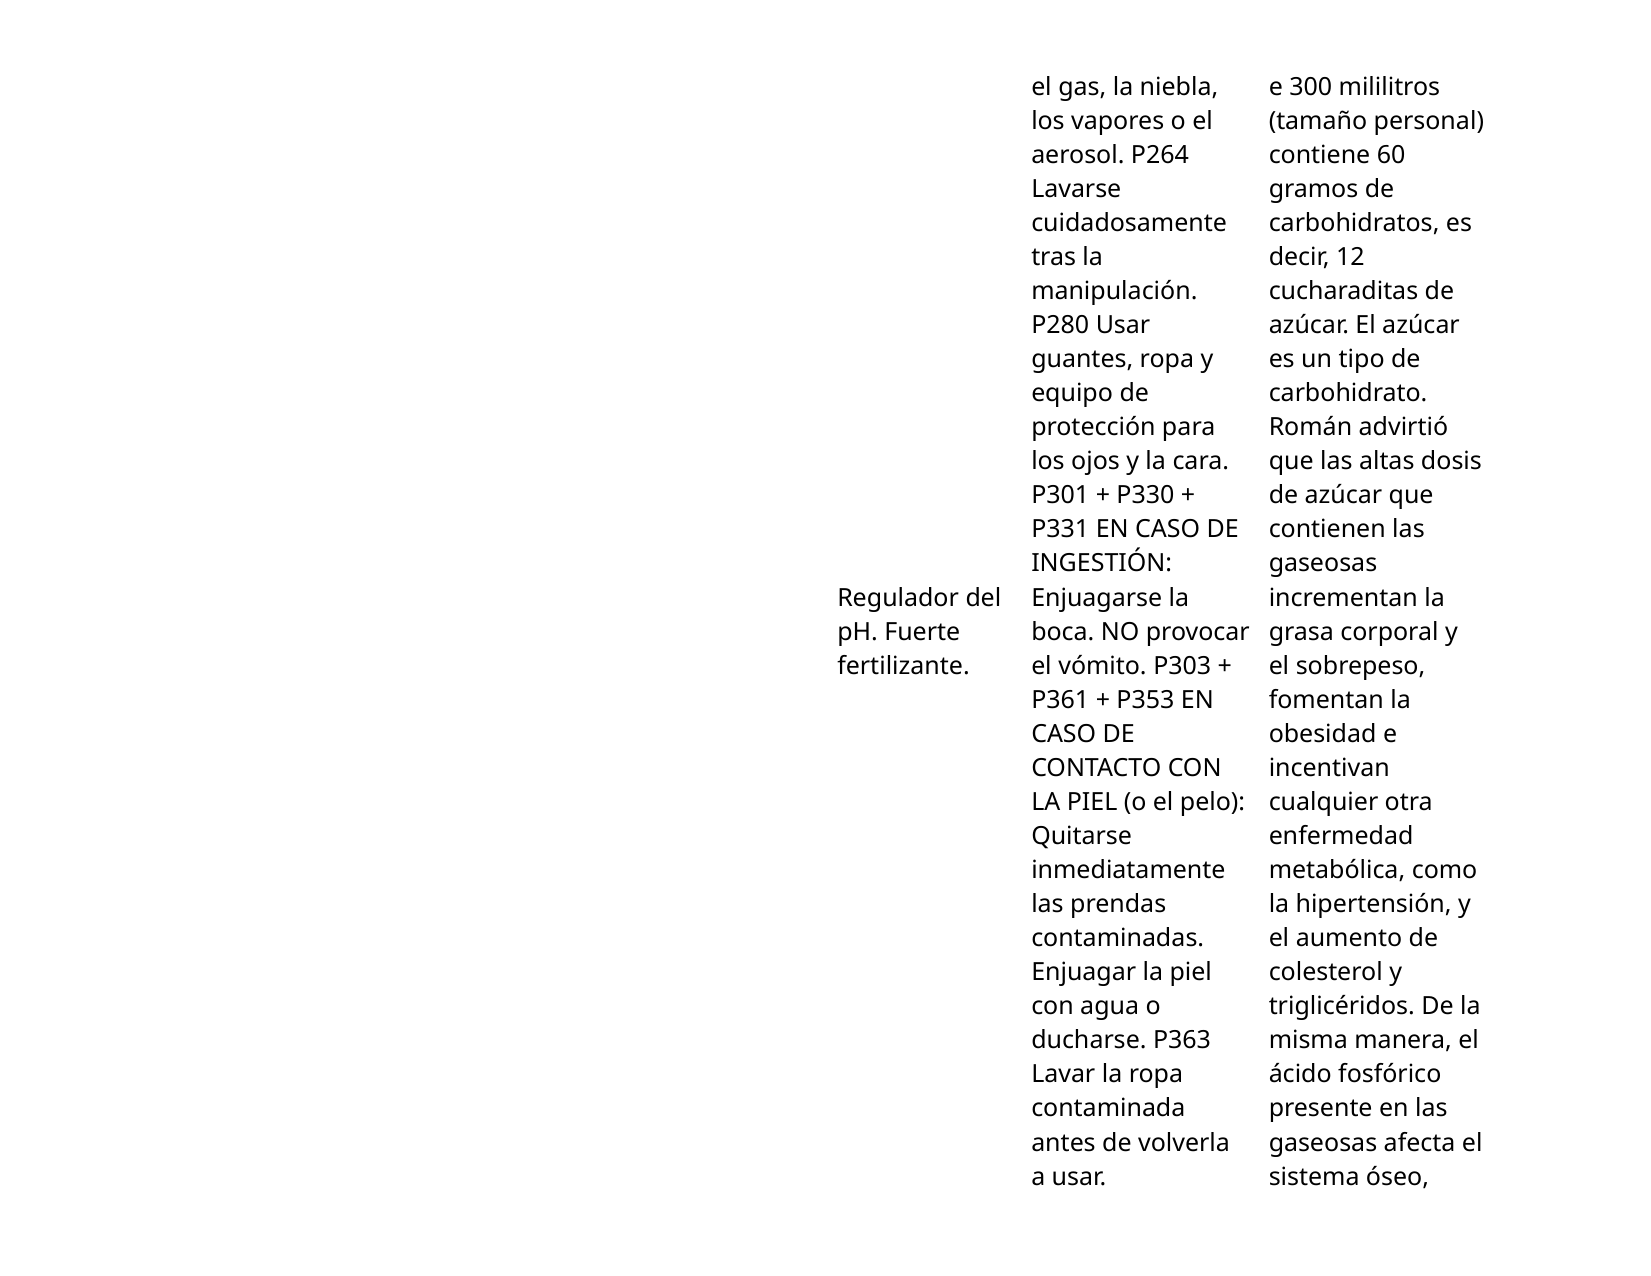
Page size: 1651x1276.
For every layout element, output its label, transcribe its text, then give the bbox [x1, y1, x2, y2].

table_cell [245, 59, 461, 1201]
table_cell el gas, la niebla, los vapores o el aerosol. P264 Lavarse cuidadosamente tras la manipulación. P280 Usar guantes, ropa y equipo de protección para los ojos y la cara. P301 + P330 + P331 EN CASO DE INGESTIÓN: Enjuagarse la boca. NO provocar el vómito. P303 + P361 + P353 EN CASO DE CONTACTO CON LA PIEL (o el pelo): Quitarse inmediatamente las prendas contaminadas. Enjuagar la piel con agua o ducharse. P363 Lavar la ropa contaminada antes de volverla a usar. [1022, 59, 1259, 1201]
table_cell [118, 59, 245, 1201]
table_cell Regulador del pH. Fuerte fertilizante. [828, 59, 1022, 1201]
table_cell [676, 59, 828, 1201]
table_cell [461, 59, 676, 1201]
table_cell e 300 mililitros (tamaño personal) contiene 60 gramos de carbohidratos, es decir, 12 cucharaditas de azúcar. El azúcar es un tipo de carbohidrato. Román advirtió que las altas dosis de azúcar que contienen las gaseosas incrementan la grasa corporal y el sobrepeso, fomentan la obesidad e incentivan cualquier otra enfermedad metabólica, como la hipertensión, y el aumento de colesterol y triglicéridos. De la misma manera, el ácido fosfórico presente en las gaseosas afecta el sistema óseo, [1259, 59, 1494, 1201]
